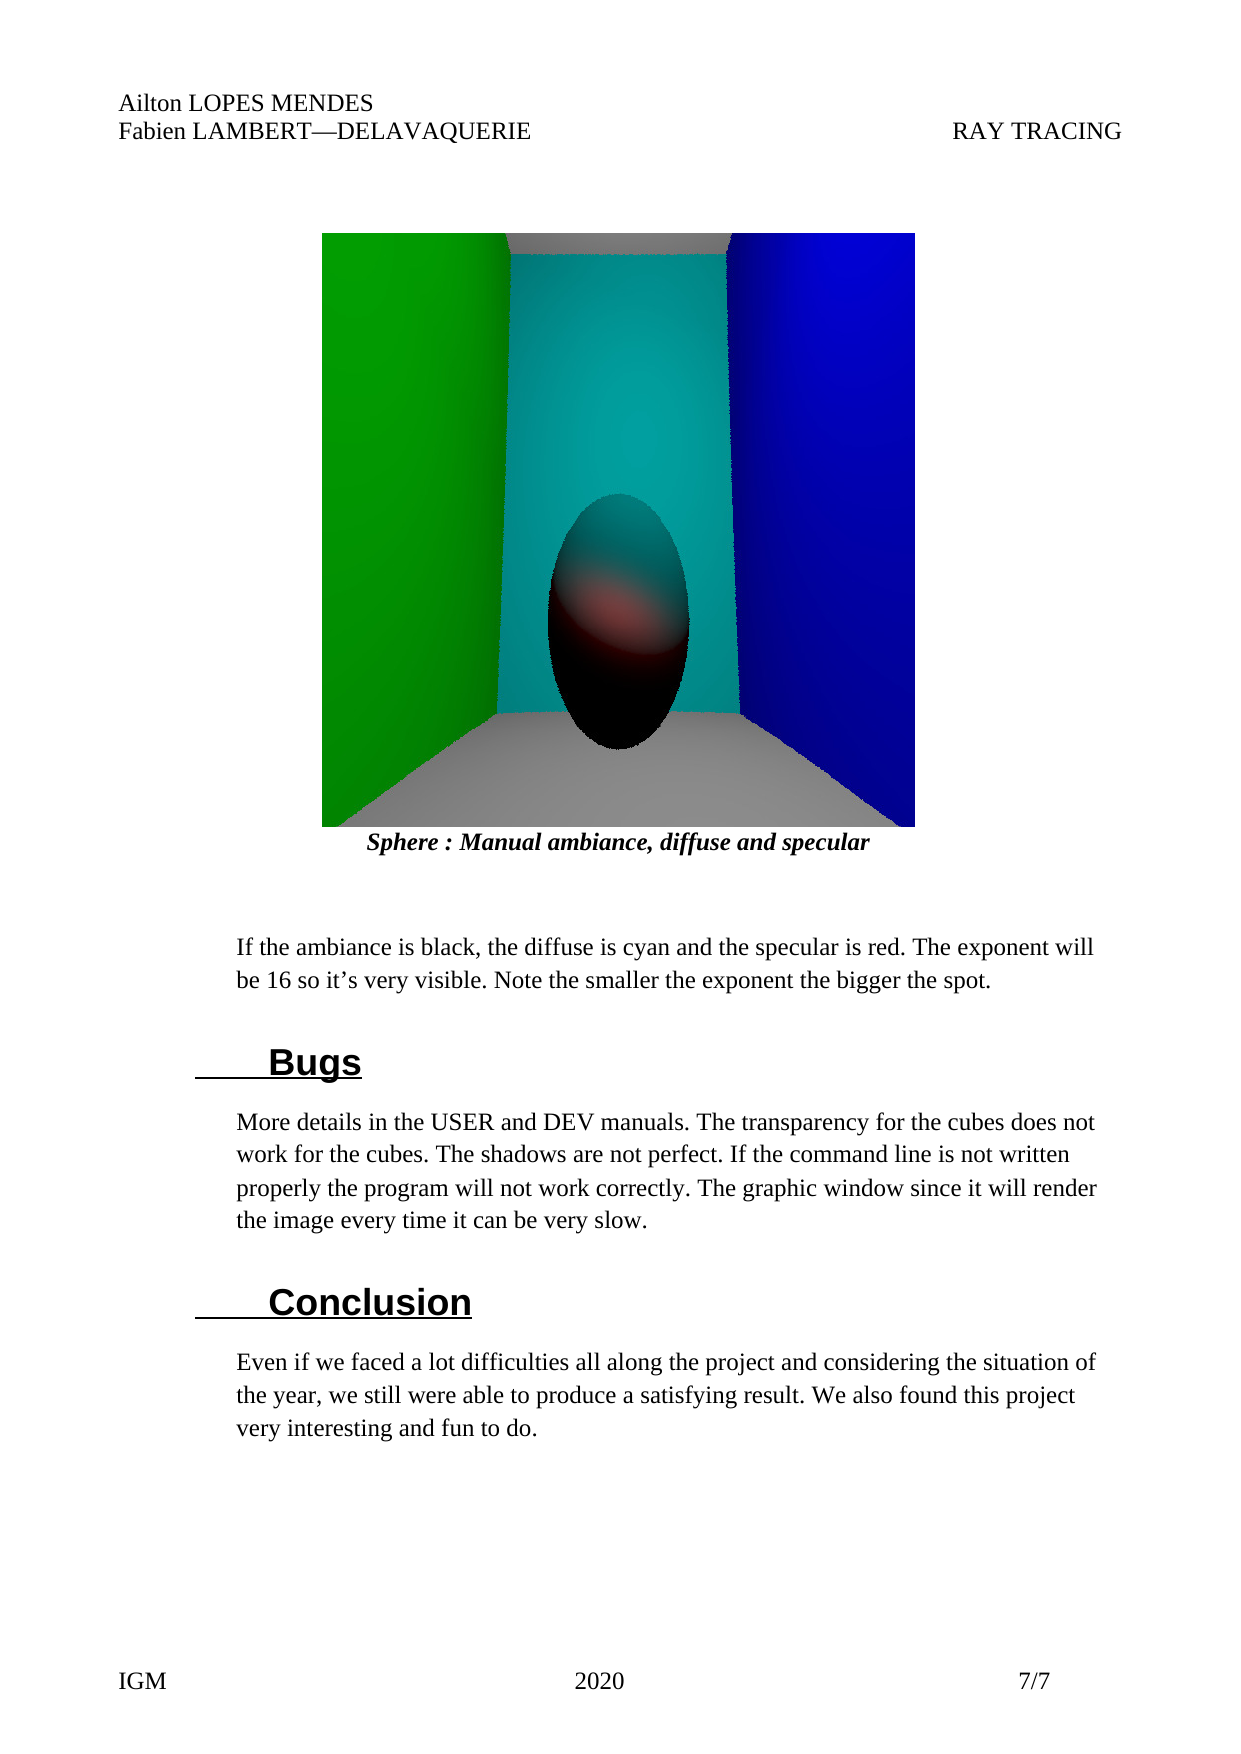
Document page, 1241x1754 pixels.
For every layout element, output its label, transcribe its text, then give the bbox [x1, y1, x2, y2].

subtitle Bugs [195, 1040, 1122, 1083]
text More details in the USER and DEV manuals. The transparency for the cubes does not work for the cubes. The shadows are not perfect. If the command line is not written properly the program will not work correctly. The graphic window since it will render the image every time it can be very slow. [236, 1107, 1122, 1234]
text If the ambiance is black, the diffuse is cyan and the specular is red. The exponent will be 16 so it’s very visible. Note the smaller the exponent the bigger the spot. [236, 234, 1122, 994]
picture [322, 233, 915, 827]
subtitle Conclusion [195, 1280, 1122, 1323]
text Even if we faced a lot difficulties all along the project and considering the situation of the year, we still were able to produce a satisfying result. We also found this project very interesting and fun to do. [236, 1347, 1122, 1442]
